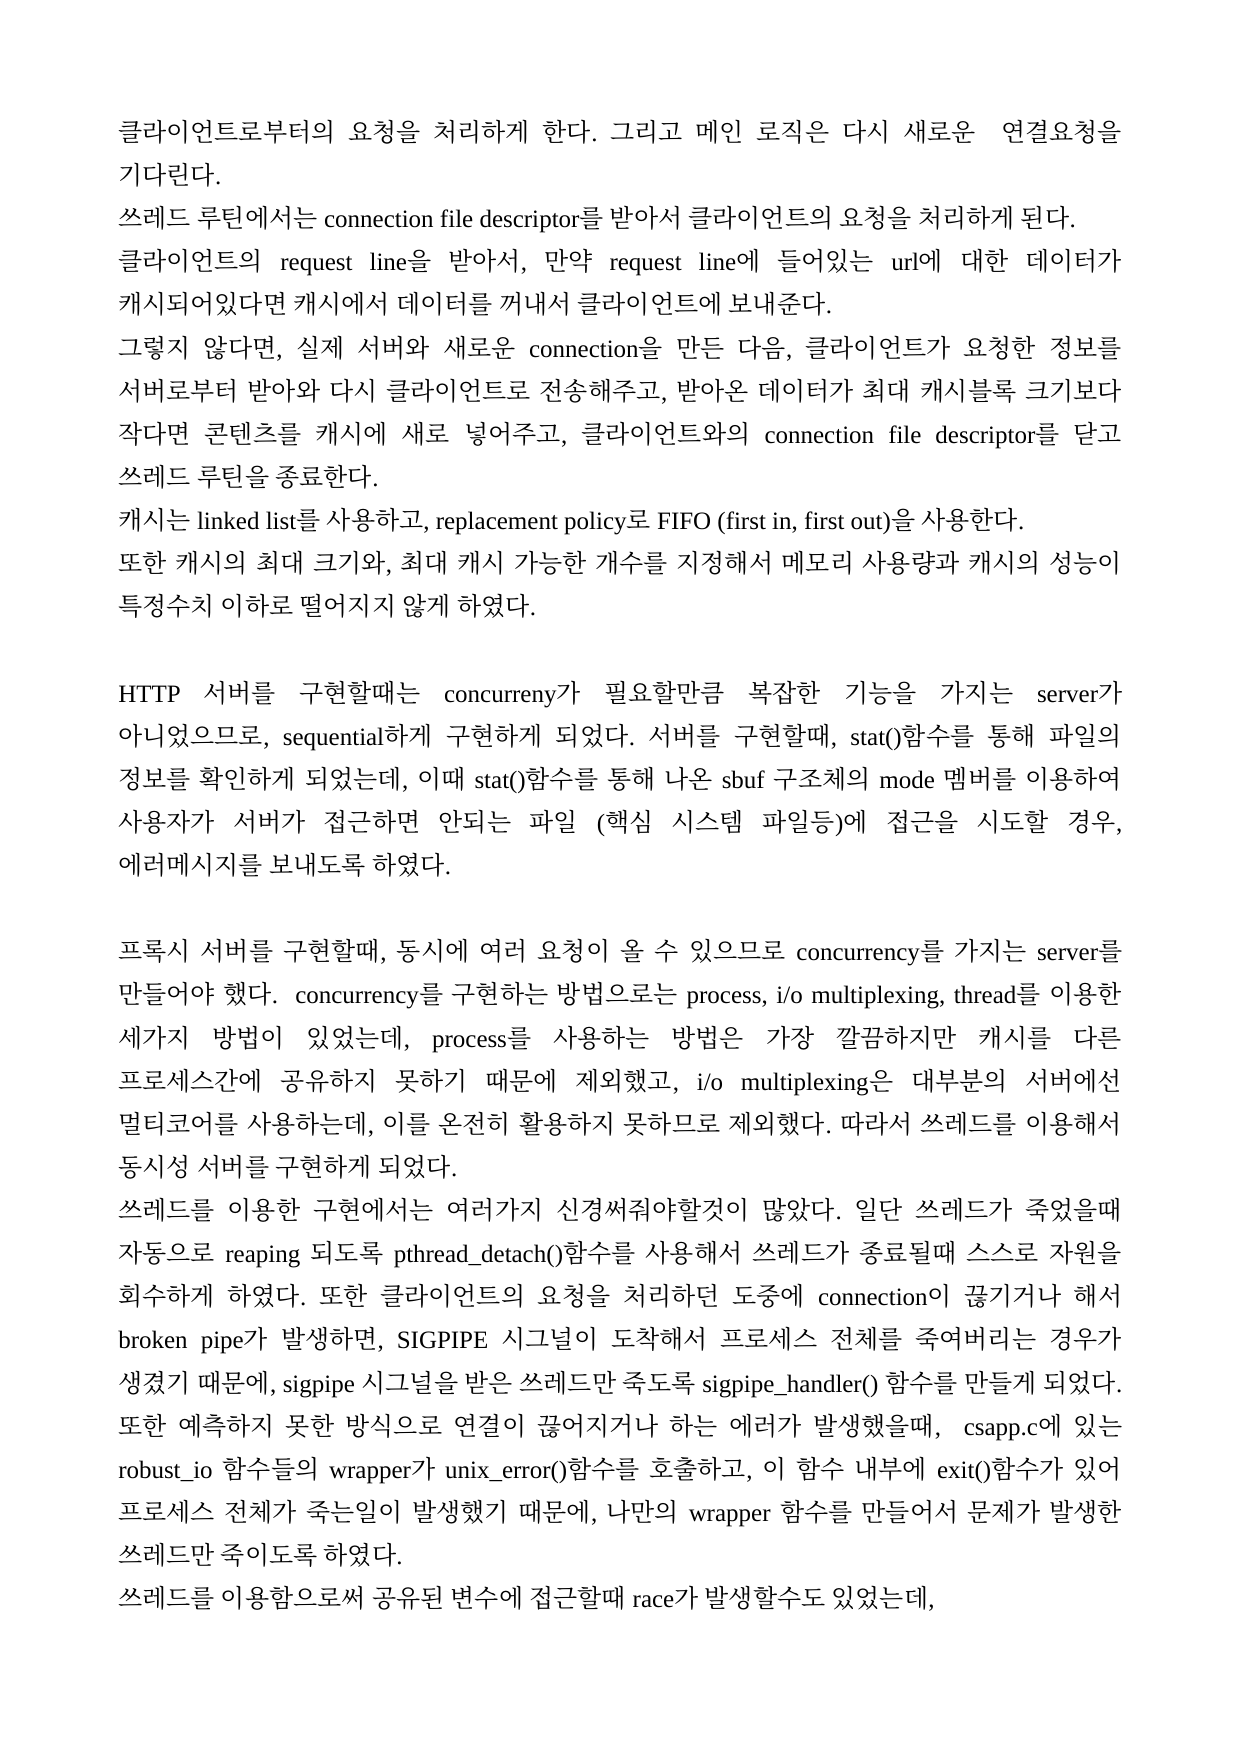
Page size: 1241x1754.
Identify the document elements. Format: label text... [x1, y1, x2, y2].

text 쓰레드를 이용함으로써 공유된 변수에 접근할때 race가 발생할수도 있었는데, [118, 1584, 1122, 1613]
text 그렇지 않다면, 실제 서버와 새로운 connection을 만든 다음, 클라이언트가 요청한 정보를 서버로부터 받아와 다시 클라이언트로 전송해주고, 받아온 데이터가 최대 캐시블록 크기보다 작다면 콘텐츠를 캐시에 새로 넣어주고, 클라이언트와의 connection file descriptor를 닫고 쓰레드 루틴을 종료한다. [118, 334, 1122, 492]
text 프록시 서버를 구현할때, 동시에 여러 요청이 올 수 있으므로 concurrency를 가지는 server를 만들어야 했다. concurrency를 구현하는 방법으로는 process, i/o multiplexing, thread를 이용한 세가지 방법이 있었는데, process를 사용하는 방법은 가장 깔끔하지만 캐시를 다른 프로세스간에 공유하지 못하기 때문에 제외했고, i/o multiplexing은 대부분의 서버에선 멀티코어를 사용하는데, 이를 온전히 활용하지 못하므로 제외했다. 따라서 쓰레드를 이용해서 동시성 서버를 구현하게 되었다. [118, 937, 1122, 1182]
text 클라이언트의 request line을 받아서, 만약 request line에 들어있는 url에 대한 데이터가 캐시되어있다면 캐시에서 데이터를 꺼내서 클라이언트에 보내준다. [118, 247, 1122, 319]
text 캐시는 linked list를 사용하고, replacement policy로 FIFO (first in, first out)을 사용한다. [118, 506, 1122, 535]
text 또한 캐시의 최대 크기와, 최대 캐시 가능한 개수를 지정해서 메모리 사용량과 캐시의 성능이 특정수치 이하로 떨어지지 않게 하였다. [118, 549, 1122, 621]
text 쓰레드 루틴에서는 connection file descriptor를 받아서 클라이언트의 요청을 처리하게 된다. [118, 204, 1122, 233]
text 쓰레드를 이용한 구현에서는 여러가지 신경써줘야할것이 많았다. 일단 쓰레드가 죽었을때 자동으로 reaping 되도록 pthread_detach()함수를 사용해서 쓰레드가 종료될때 스스로 자원을 회수하게 하였다. 또한 클라이언트의 요청을 처리하던 도중에 connection이 끊기거나 해서 broken pipe가 발생하면, SIGPIPE 시그널이 도착해서 프로세스 전체를 죽여버리는 경우가 생겼기 때문에, sigpipe 시그널을 받은 쓰레드만 죽도록 sigpipe_handler() 함수를 만들게 되었다. 또한 예측하지 못한 방식으로 연결이 끊어지거나 하는 에러가 발생했을때, csapp.c에 있는 robust_io 함수들의 wrapper가 unix_error()함수를 호출하고, 이 함수 내부에 exit()함수가 있어 프로세스 전체가 죽는일이 발생했기 때문에, 나만의 wrapper 함수를 만들어서 문제가 발생한 쓰레드만 죽이도록 하였다. [118, 1196, 1122, 1570]
text HTTP 서버를 구현할때는 concurreny가 필요할만큼 복잡한 기능을 가지는 server가 아니었으므로, sequential하게 구현하게 되었다. 서버를 구현할때, stat()함수를 통해 파일의 정보를 확인하게 되었는데, 이때 stat()함수를 통해 나온 sbuf 구조체의 mode 멤버를 이용하여 사용자가 서버가 접근하면 안되는 파일 (핵심 시스템 파일등)에 접근을 시도할 경우, 에러메시지를 보내도록 하였다. [118, 679, 1122, 880]
text 클라이언트로부터의 요청을 처리하게 한다. 그리고 메인 로직은 다시 새로운 연결요청을 기다린다. [118, 118, 1122, 190]
